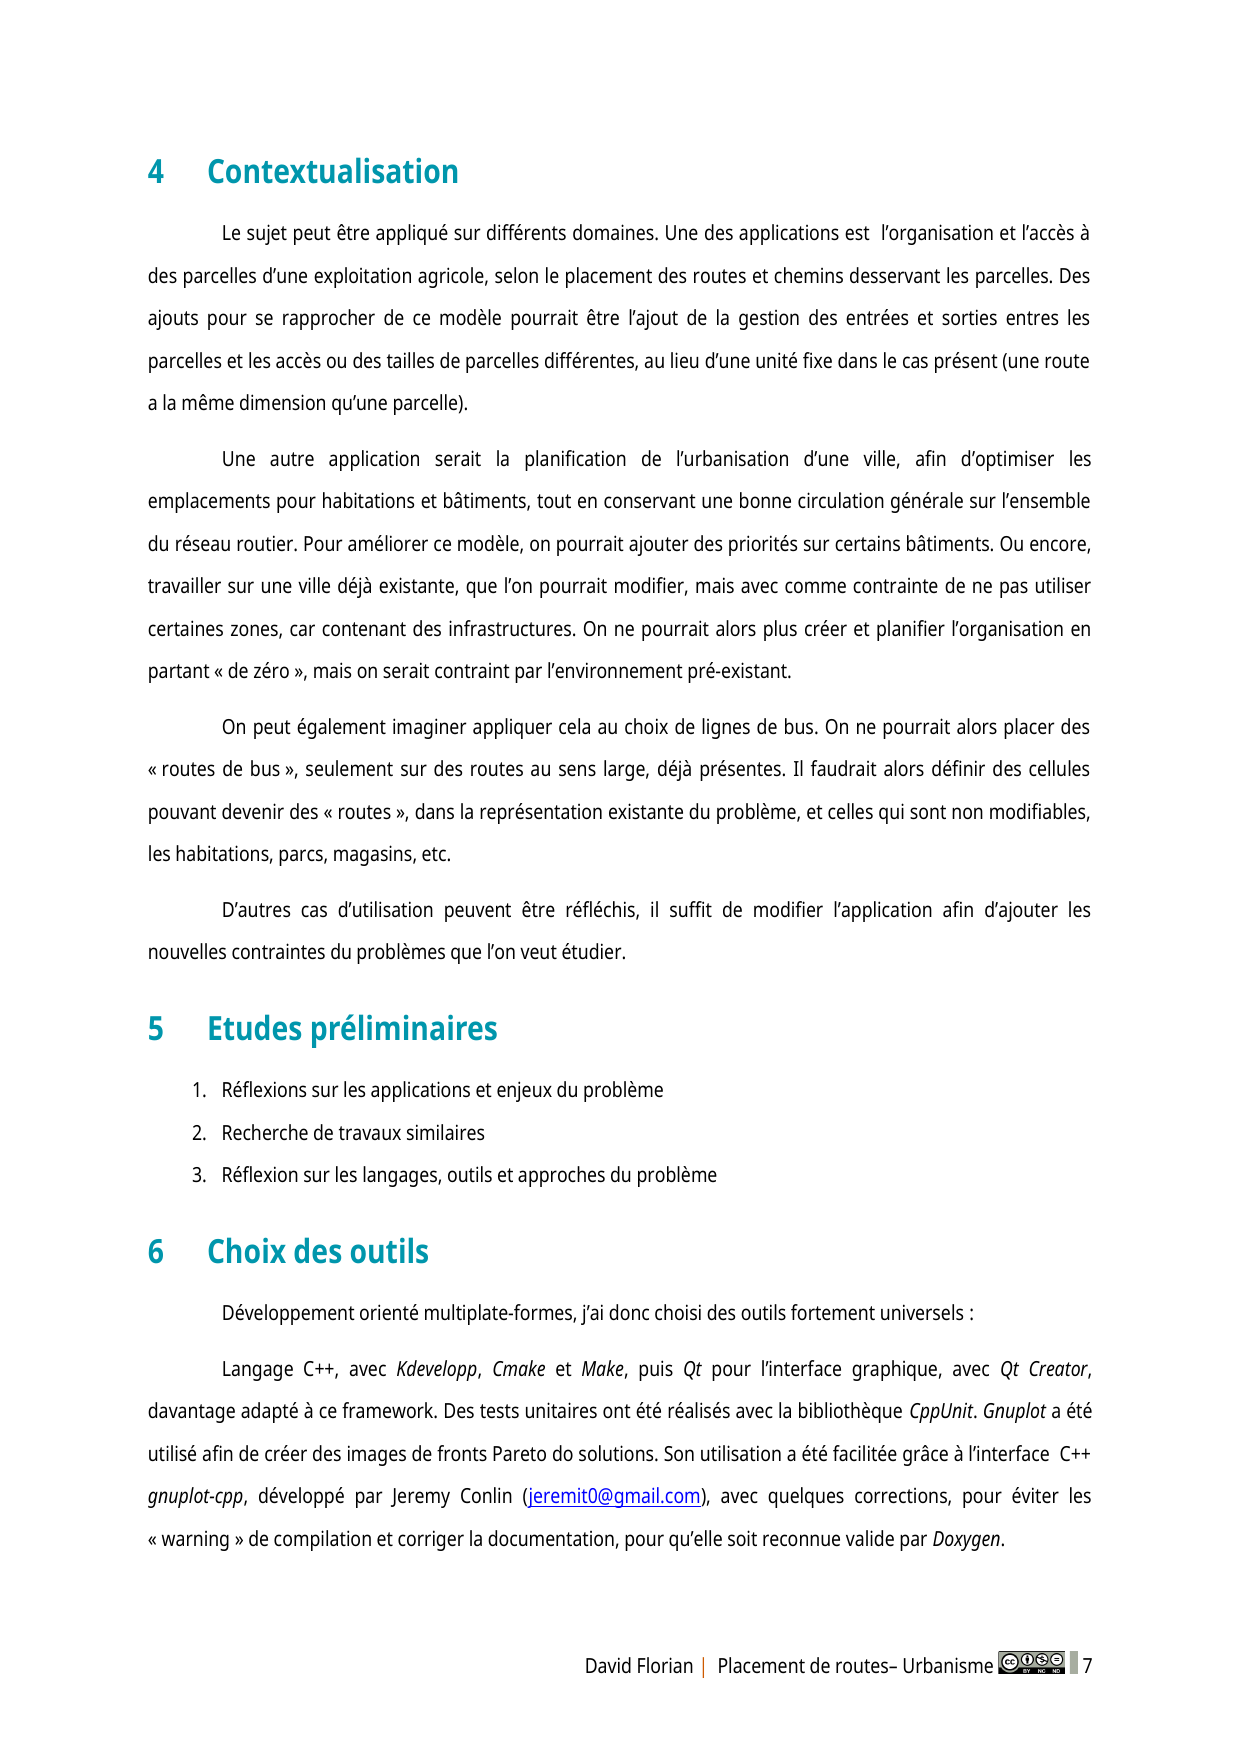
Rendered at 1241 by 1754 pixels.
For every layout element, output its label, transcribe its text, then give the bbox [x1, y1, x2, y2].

list Réflexions sur les applications et enjeux du problème [192, 1075, 1092, 1104]
subtitle Choix des outils [148, 1228, 1092, 1273]
list Recherche de travaux similaires [192, 1118, 1092, 1146]
text Une autre application serait la planification de l’urbanisation d’une ville, afin d’optimiser les emplacements pour habitations et bâtiments, tout en conservant une bonne circulation générale sur l’ensemble du réseau routier. Pour améliorer ce modèle, on pourrait ajouter des priorités sur certains bâtiments. Ou encore, travailler sur une ville déjà existante, que l’on pourrait modifier, mais avec comme contrainte de ne pas utiliser certaines zones, car contenant des infrastructures. On ne pourrait alors plus créer et planifier l’organisation en partant « de zéro », mais on serait contraint par l’environnement pré-existant. [148, 444, 1092, 685]
subtitle Etudes préliminaires [148, 1005, 1092, 1050]
text On peut également imaginer appliquer cela au choix de lignes de bus. On ne pourrait alors placer des « routes de bus », seulement sur des routes au sens large, déjà présentes. Il faudrait alors définir des cellules pouvant devenir des « routes », dans la représentation existante du problème, et celles qui sont non modifiables, les habitations, parcs, magasins, etc. [148, 712, 1092, 868]
text Développement orienté multiplate-formes, j’ai donc choisi des outils fortement universels : [148, 1298, 1092, 1327]
text Le sujet peut être appliqué sur différents domaines. Une des applications est l’organisation et l’accès à des parcelles d’une exploitation agricole, selon le placement des routes et chemins desservant les parcelles. Des ajouts pour se rapprocher de ce modèle pourrait être l’ajout de la gestion des entrées et sorties entres les parcelles et les accès ou des tailles de parcelles différentes, au lieu d’une unité fixe dans le cas présent (une route a la même dimension qu’une parcelle). [148, 218, 1092, 417]
text Langage C++, avec Kdevelopp, Cmake et Make, puis Qt pour l’interface graphique, avec Qt Creator, davantage adapté à ce framework. Des tests unitaires ont été réalisés avec la bibliothèque CppUnit. Gnuplot a été utilisé afin de créer des images de fronts Pareto do solutions. Son utilisation a été facilitée grâce à l’interface C++ gnuplot-cpp, développé par Jeremy Conlin (jeremit0@gmail.com), avec quelques corrections, pour éviter les « warning » de compilation et corriger la documentation, pour qu’elle soit reconnue valide par Doxygen. [148, 1354, 1092, 1552]
picture [998, 1651, 1065, 1674]
text D’autres cas d’utilisation peuvent être réfléchis, il suffit de modifier l’application afin d’ajouter les nouvelles contraintes du problèmes que l’on veut étudier. [148, 895, 1092, 966]
picture [1069, 1651, 1078, 1674]
subtitle Contextualisation [148, 148, 1092, 193]
list Réflexion sur les langages, outils et approches du problème [192, 1161, 1092, 1189]
